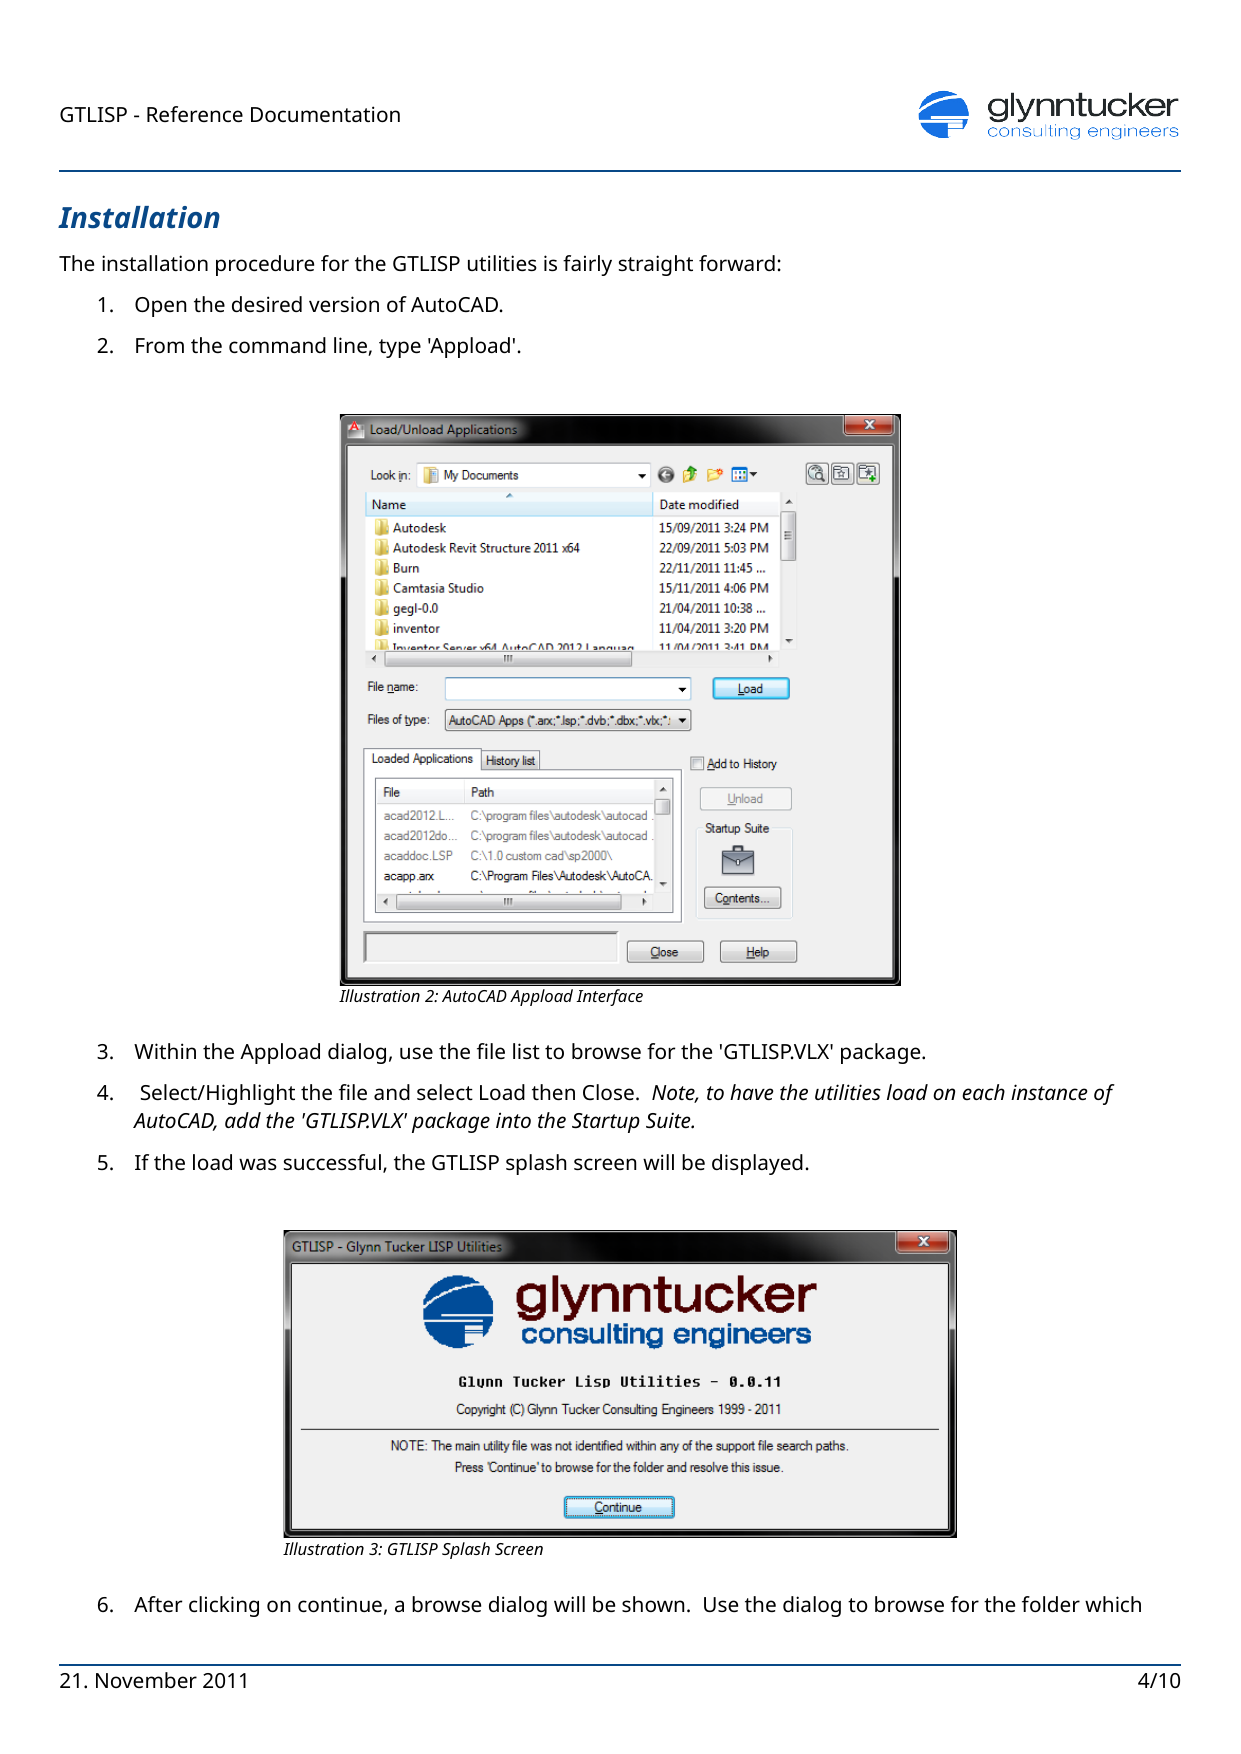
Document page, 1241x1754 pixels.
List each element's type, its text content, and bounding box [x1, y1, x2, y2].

list Select/Highlight the file and select Load then Close. Note, to have the utilities load on each instance of AutoCAD, add the 'GTLISP.VLX' package into the Startup Suite. [97, 1078, 1181, 1135]
picture [283, 1230, 957, 1538]
list After clicking on continue, a browse dialog will be shown. Use the dialog to browse for the folder which [97, 1188, 1181, 1619]
list Within the Appload dialog, use the file list to browse for the 'GTLISP.VLX' package. [97, 372, 1181, 1066]
picture [339, 414, 901, 986]
list From the command line, type 'Appload'. [97, 331, 1181, 359]
text The installation procedure for the GTLISP utilities is fairly straight forward: [59, 249, 1181, 278]
list Illustration 3: GTLISP Splash Screen [283, 1538, 957, 1561]
picture [915, 88, 1182, 141]
list If the load was successful, the GTLISP splash screen will be displayed. [97, 1148, 1181, 1176]
list Illustration 2: AutoCAD Appload Interface [339, 986, 901, 1008]
subtitle Installation [59, 197, 1181, 237]
list Open the desired version of AutoCAD. [97, 290, 1181, 319]
